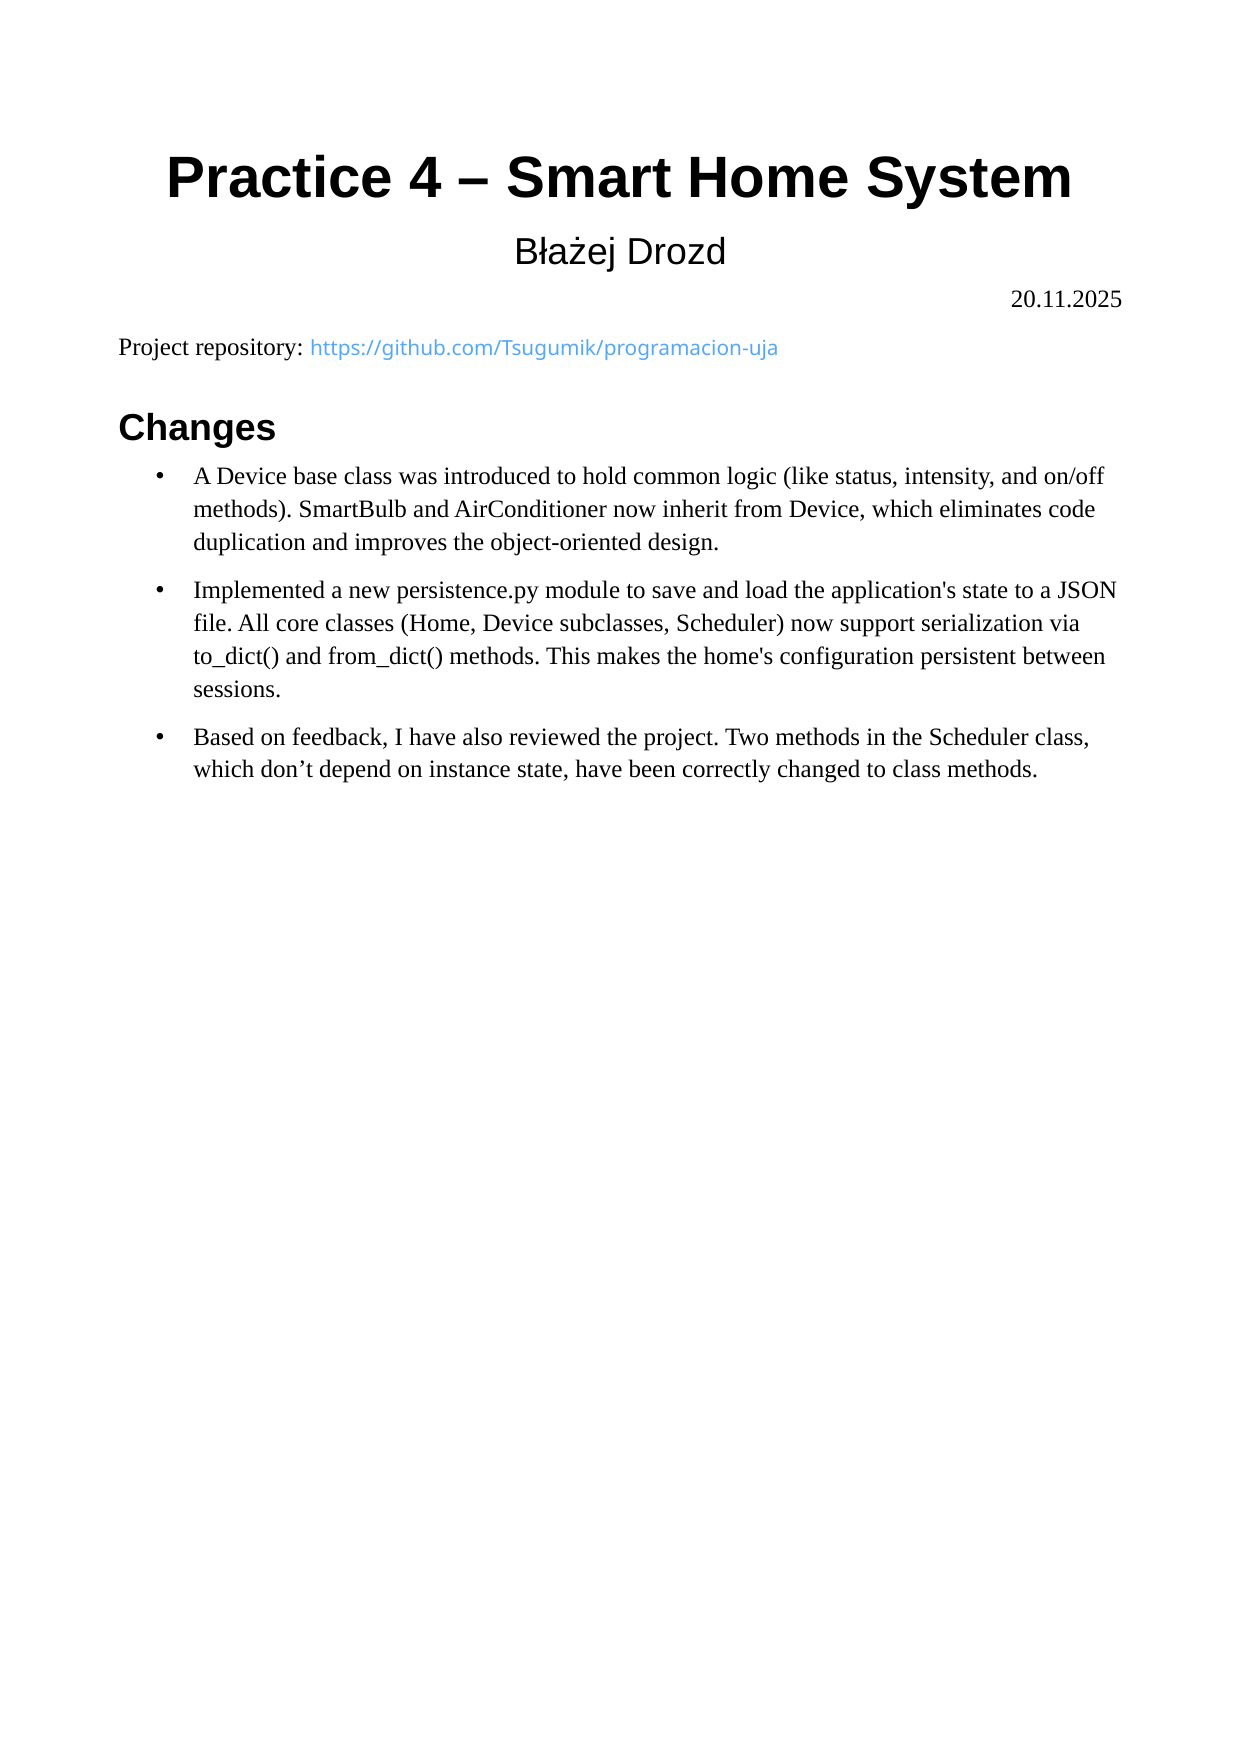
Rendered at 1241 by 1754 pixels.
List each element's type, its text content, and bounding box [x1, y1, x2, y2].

list Implemented a new persistence.py module to save and load the application's state to a JSON file. All core classes (Home, Device subclasses, Scheduler) now support serialization via to_dict() and from_dict() methods. This makes the home's configuration persistent between sessions. [156, 575, 1122, 703]
subtitle Błażej Drozd [118, 229, 1122, 272]
text Project repository: https://github.com/Tsugumik/programacion-uja [118, 332, 1122, 362]
text 20.11.2025 [118, 284, 1122, 313]
list A Device base class was introduced to hold common logic (like status, intensity, and on/off methods). SmartBulb and AirConditioner now inherit from Device, which eliminates code duplication and improves the object-oriented design. [156, 461, 1122, 556]
list Based on feedback, I have also reviewed the project. Two methods in the Scheduler class, which don’t depend on instance state, have been correctly changed to class methods. [156, 722, 1122, 783]
title Practice 4 – Smart Home System [118, 143, 1122, 210]
subtitle Changes [118, 406, 1122, 449]
